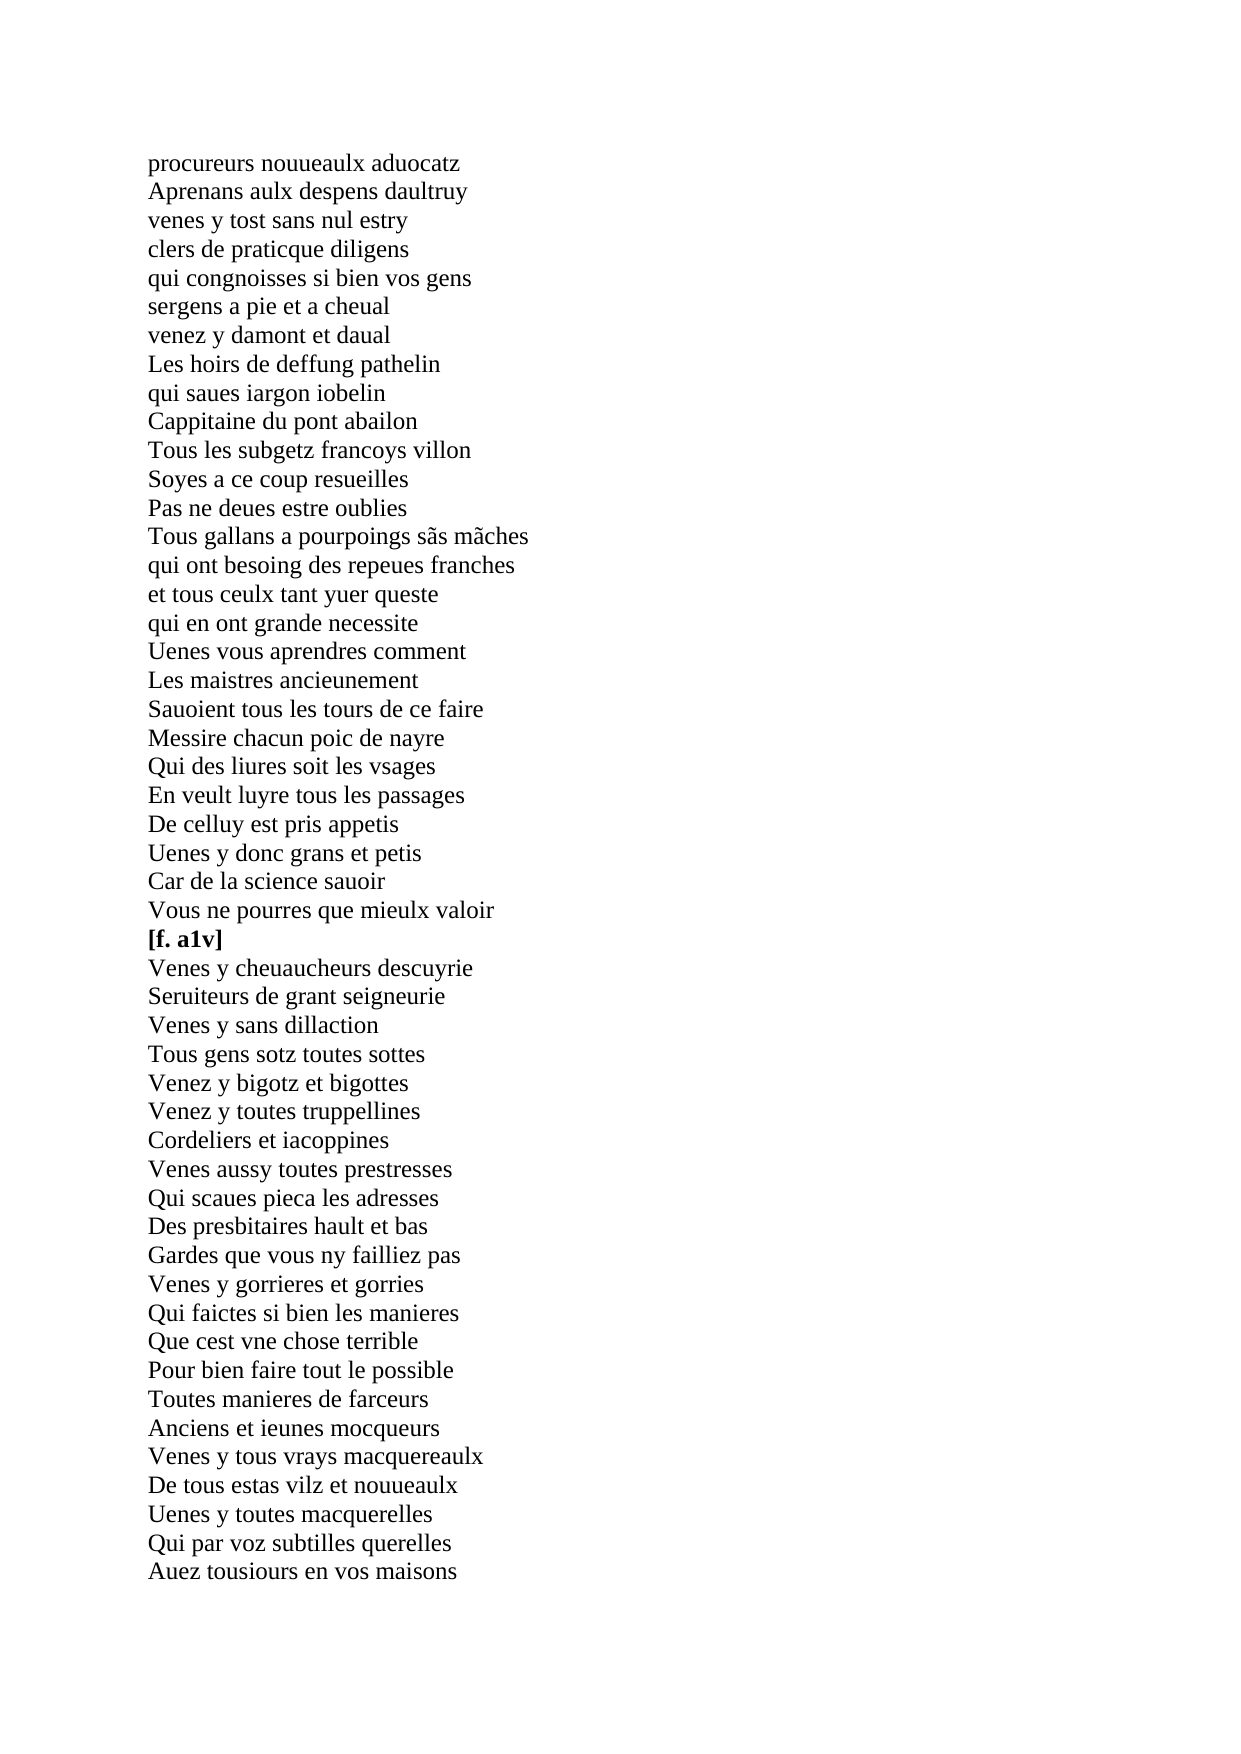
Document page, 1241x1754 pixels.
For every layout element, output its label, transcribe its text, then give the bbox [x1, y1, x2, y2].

text Messire chacun poic de nayre [148, 723, 1093, 751]
text Qui scaues pieca les adresses [148, 1183, 1093, 1211]
text Qui des liures soit les vsages [148, 751, 1093, 780]
text Que cest vne chose terrible [148, 1326, 1093, 1355]
text Pour bien faire tout le possible [148, 1355, 1093, 1384]
text venes y tost sans nul estry [148, 205, 1093, 234]
text [f. a1v] [148, 924, 1093, 953]
text De celluy est pris appetis [148, 809, 1093, 838]
text Qui par voz subtilles querelles [148, 1528, 1093, 1556]
text Venes aussy toutes prestresses [148, 1154, 1093, 1183]
text Venez y bigotz et bigottes [148, 1068, 1093, 1096]
text qui saues iargon iobelin [148, 378, 1093, 406]
text qui en ont grande necessite [148, 608, 1093, 636]
text Uenes y donc grans et petis [148, 838, 1093, 866]
text sergens a pie et a cheual [148, 291, 1093, 320]
text Soyes a ce coup resueilles [148, 464, 1093, 493]
text Venes y cheuaucheurs descuyrie [148, 953, 1093, 981]
text Car de la science sauoir [148, 866, 1093, 895]
text Tous gallans a pourpoings sãs mãches [148, 521, 1093, 550]
text Les maistres ancieunement [148, 665, 1093, 694]
text Aprenans aulx despens daultruy [148, 176, 1093, 205]
text Gardes que vous ny failliez pas [148, 1240, 1093, 1269]
text Sauoient tous les tours de ce faire [148, 694, 1093, 723]
text Auez tousiours en vos maisons [148, 1556, 1093, 1585]
text Seruiteurs de grant seigneurie [148, 981, 1093, 1010]
text En veult luyre tous les passages [148, 780, 1093, 809]
text Tous gens sotz toutes sottes [148, 1039, 1093, 1068]
text Venes y tous vrays macquereaulx [148, 1441, 1093, 1470]
text Venes y sans dillaction [148, 1010, 1093, 1039]
text qui ont besoing des repeues franches [148, 550, 1093, 579]
text et tous ceulx tant yuer queste [148, 579, 1093, 608]
text Venez y toutes truppellines [148, 1096, 1093, 1125]
text Uenes vous aprendres comment [148, 636, 1093, 665]
text Pas ne deues estre oublies [148, 493, 1093, 521]
text qui congnoisses si bien vos gens [148, 263, 1093, 291]
text venez y damont et daual [148, 320, 1093, 349]
text Toutes manieres de farceurs [148, 1384, 1093, 1413]
text Les hoirs de deffung pathelin [148, 349, 1093, 378]
text Anciens et ieunes mocqueurs [148, 1413, 1093, 1441]
text Venes y gorrieres et gorries [148, 1269, 1093, 1298]
text Vous ne pourres que mieulx valoir [148, 895, 1093, 924]
text clers de praticque diligens [148, 234, 1093, 263]
text De tous estas vilz et nouueaulx [148, 1470, 1093, 1499]
text Des presbitaires hault et bas [148, 1211, 1093, 1240]
text Uenes y toutes macquerelles [148, 1499, 1093, 1528]
text procureurs nouueaulx aduocatz [148, 148, 1093, 176]
text Tous les subgetz francoys villon [148, 435, 1093, 464]
text Qui faictes si bien les manieres [148, 1298, 1093, 1326]
text Cappitaine du pont abailon [148, 406, 1093, 435]
text Cordeliers et iacoppines [148, 1125, 1093, 1154]
